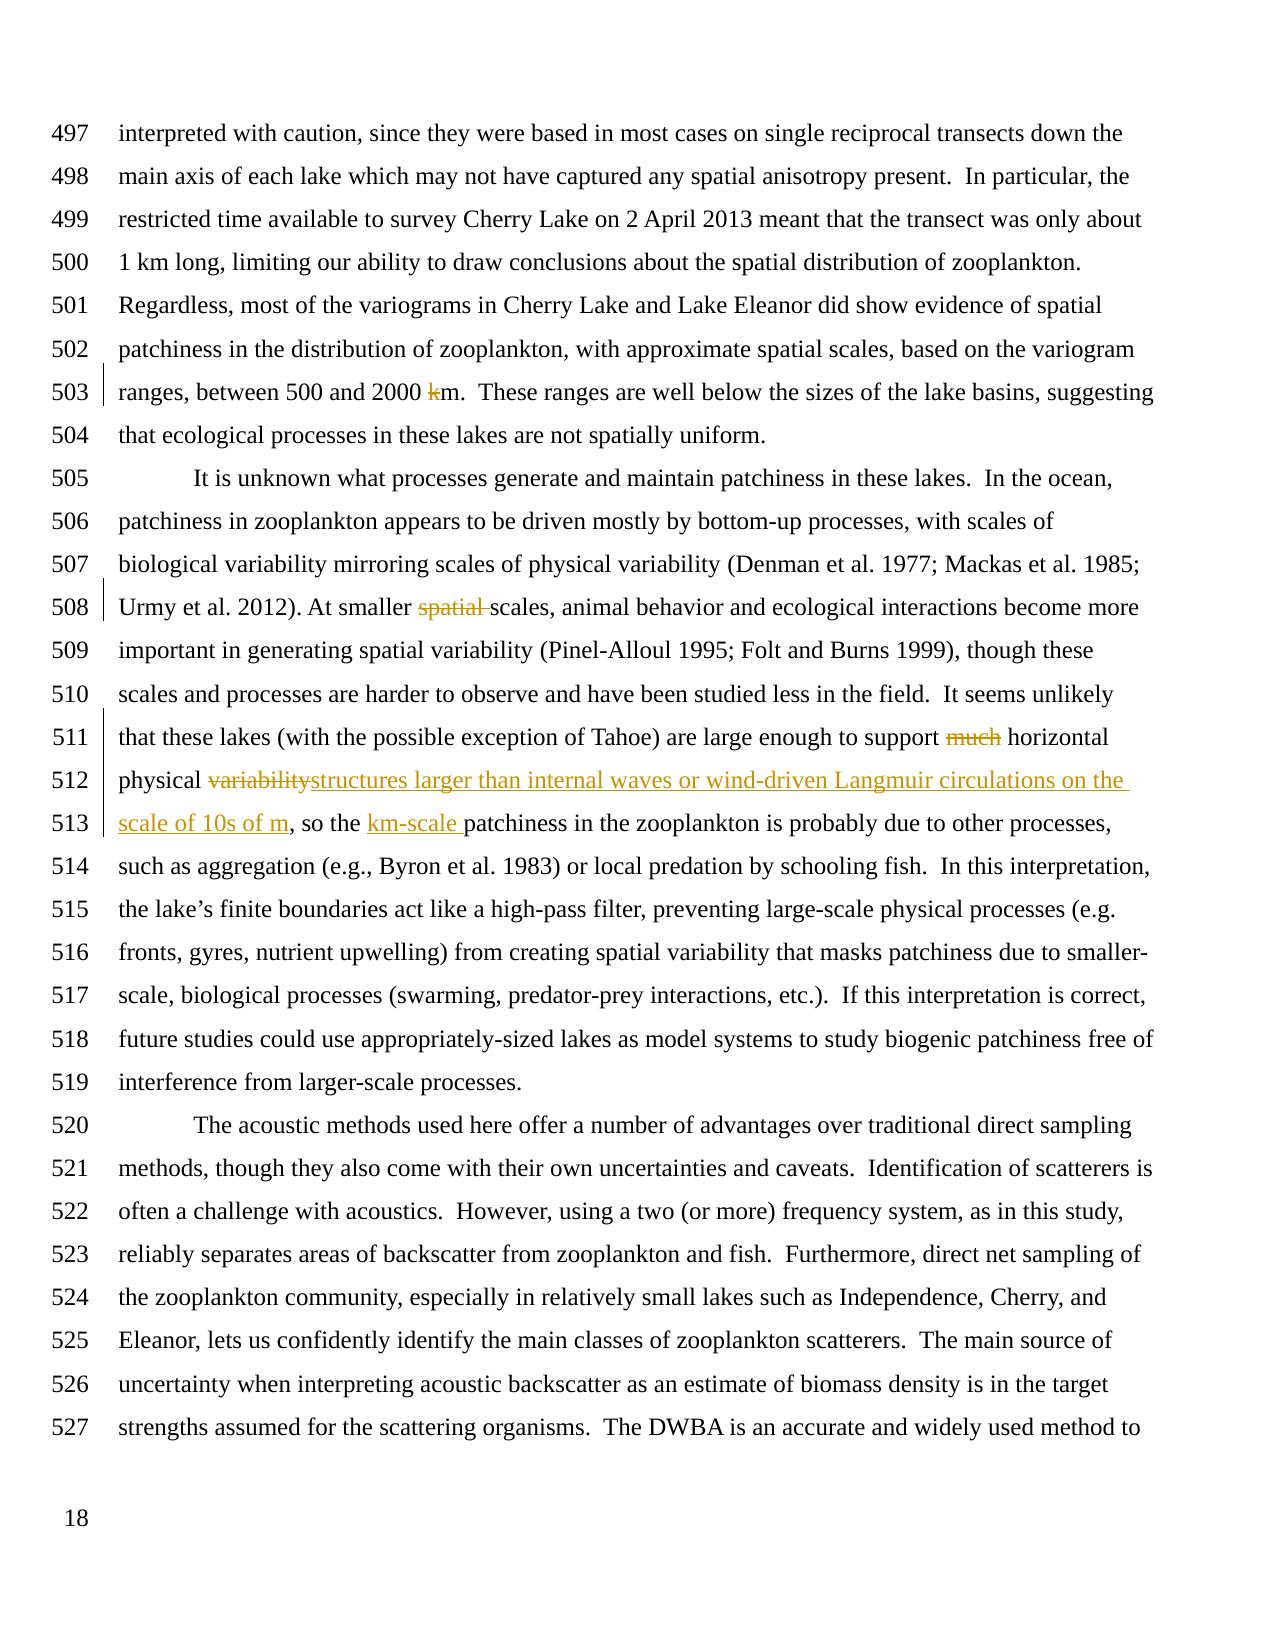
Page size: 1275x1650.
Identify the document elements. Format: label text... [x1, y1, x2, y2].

text interpreted with caution, since they were based in most cases on single reciprocal transects down the main axis of each lake which may not have captured any spatial anisotropy present. In particular, the restricted time available to survey Cherry Lake on 2 April 2013 meant that the transect was only about 1 km long, limiting our ability to draw conclusions about the spatial distribution of zooplankton. Regardless, most of the variograms in Cherry Lake and Lake Eleanor did show evidence of spatial patchiness in the distribution of zooplankton, with approximate spatial scales, based on the variogram ranges, between 500 and 2000 m. These ranges are well below the sizes of the lake basins, suggesting that ecological processes in these lakes are not spatially uniform. [118, 118, 1157, 449]
text It is unknown what processes generate and maintain patchiness in these lakes. In the ocean, patchiness in zooplankton appears to be driven mostly by bottom-up processes, with scales of biological variability mirroring scales of physical variability (Denman et al. 1977; Mackas et al. 1985; Urmy et al. 2012)⁠. At smaller scales, animal behavior and ecological interactions become more important in generating spatial variability (Pinel-Alloul 1995; Folt and Burns 1999)⁠, though these scales and processes are harder to observe and have been studied less in the field. It seems unlikely that these lakes (with the possible exception of Tahoe) are large enough to support horizontal physical structures larger than internal waves or wind-driven Langmuir circulations on the scale of 10s of m, so the km-scale patchiness in the zooplankton is probably due to other processes, such as aggregation (e.g., Byron et al. 1983)⁠ or local predation by schooling fish. In this interpretation, the lake’s finite boundaries act like a high-pass filter, preventing large-scale physical processes (e.g. fronts, gyres, nutrient upwelling) from creating spatial variability that masks patchiness due to smaller-scale, biological processes (swarming, predator-prey interactions, etc.). If this interpretation is correct, future studies could use appropriately-sized lakes as model systems to study biogenic patchiness free of interference from larger-scale processes. [118, 463, 1157, 1096]
text The acoustic methods used here offer a number of advantages over traditional direct sampling methods, though they also come with their own uncertainties and caveats. Identification of scatterers is often a challenge with acoustics. However, using a two (or more) frequency system, as in this study, reliably separates areas of backscatter from zooplankton and fish. Furthermore, direct net sampling of the zooplankton community, especially in relatively small lakes such as Independence, Cherry, and Eleanor, lets us confidently identify the main classes of zooplankton scatterers. The main source of uncertainty when interpreting acoustic backscatter as an estimate of biomass density is in the target strengths assumed for the scattering organisms. The DWBA is an accurate and widely used method to [118, 1110, 1157, 1441]
